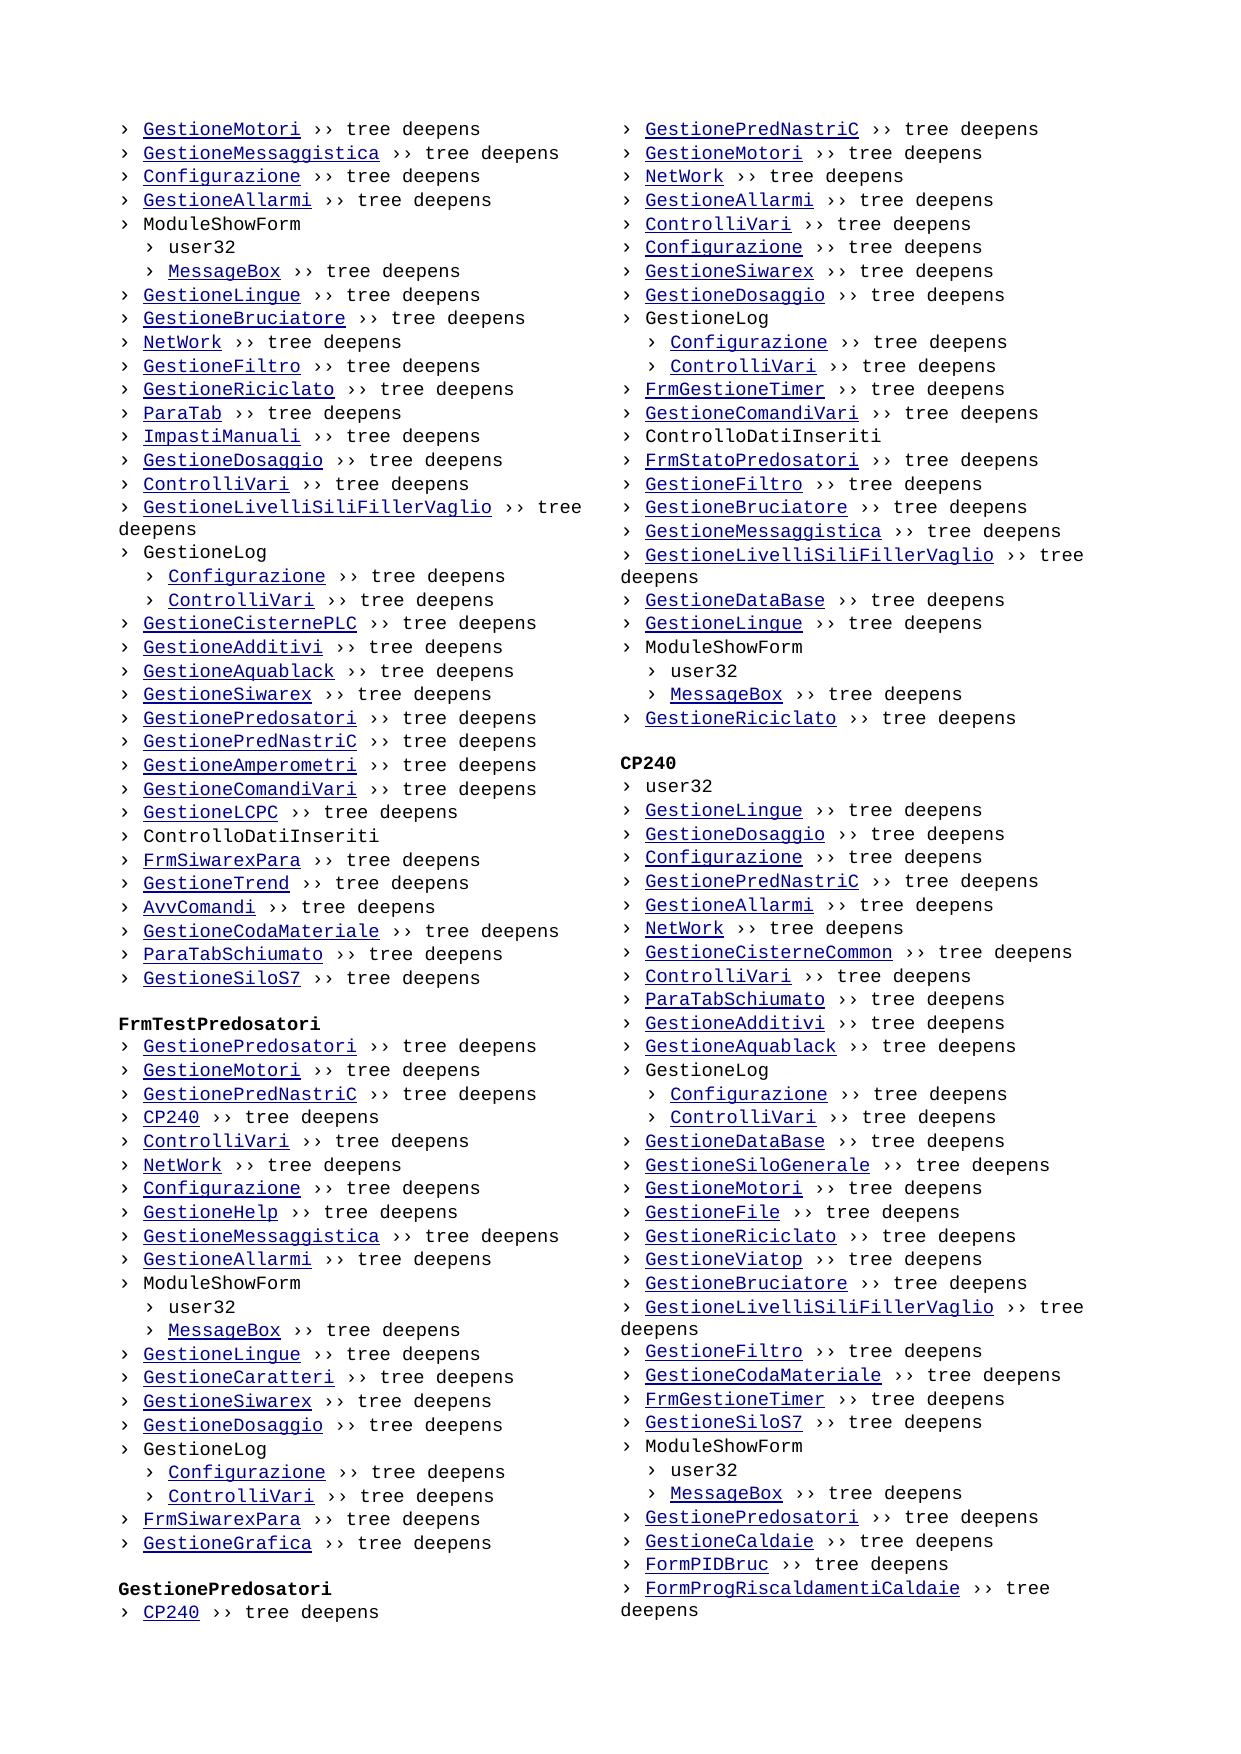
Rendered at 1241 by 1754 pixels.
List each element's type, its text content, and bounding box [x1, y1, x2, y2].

text › GestioneCodaMateriale ›› tree deepens [620, 1364, 1122, 1388]
text › NetWork ›› tree deepens [118, 331, 620, 354]
text › Configurazione ›› tree deepens [620, 236, 1122, 260]
text › GestioneAmperometri ›› tree deepens [118, 754, 620, 778]
text › GestioneLingue ›› tree deepens [620, 799, 1122, 823]
text › GestioneComandiVari ›› tree deepens [620, 402, 1122, 426]
text › FrmSiwarexPara ›› tree deepens [118, 849, 620, 872]
text › GestioneTrend ›› tree deepens [118, 872, 620, 896]
text › GestioneAdditivi ›› tree deepens [118, 636, 620, 659]
text › GestioneLog [118, 1437, 620, 1461]
text › GestioneFiltro ›› tree deepens [620, 473, 1122, 496]
text › GestioneLivelliSiliFillerVaglio ›› tree deepens [620, 1296, 1122, 1341]
text › GestioneMotori ›› tree deepens [118, 1059, 620, 1083]
text › MessageBox ›› tree deepens [118, 260, 620, 284]
text › GestioneRiciclato ›› tree deepens [620, 707, 1122, 731]
text › GestioneMessaggistica ›› tree deepens [620, 520, 1122, 544]
text › ControlliVari ›› tree deepens [118, 589, 620, 612]
text › MessageBox ›› tree deepens [620, 1482, 1122, 1506]
text › ModuleShowForm [620, 636, 1122, 659]
text › GestioneMessaggistica ›› tree deepens [118, 142, 620, 165]
text › GestioneBruciatore ›› tree deepens [620, 1272, 1122, 1296]
text › GestioneSiwarex ›› tree deepens [620, 260, 1122, 284]
text FrmTestPredosatori [118, 1014, 620, 1036]
text › user32 [118, 236, 620, 260]
text GestionePredosatori [118, 1579, 620, 1601]
text › GestioneViatop ›› tree deepens [620, 1248, 1122, 1272]
text › GestioneSiwarex ›› tree deepens [118, 683, 620, 707]
text › GestioneDataBase ›› tree deepens [620, 1130, 1122, 1154]
text › GestioneFiltro ›› tree deepens [620, 1341, 1122, 1364]
text › GestioneGrafica ›› tree deepens [118, 1532, 620, 1556]
text › GestioneRiciclato ›› tree deepens [118, 378, 620, 402]
text › GestioneLivelliSiliFillerVaglio ›› tree deepens [620, 544, 1122, 589]
text › GestioneAllarmi ›› tree deepens [620, 189, 1122, 213]
text › GestionePredosatori ›› tree deepens [620, 1506, 1122, 1530]
text › ParaTabSchiumato ›› tree deepens [620, 988, 1122, 1012]
text › ControlliVari ›› tree deepens [620, 354, 1122, 378]
text › GestioneCaratteri ›› tree deepens [118, 1367, 620, 1390]
text › GestionePredNastriC ›› tree deepens [620, 118, 1122, 142]
text › GestionePredNastriC ›› tree deepens [620, 870, 1122, 894]
text › GestioneCodaMateriale ›› tree deepens [118, 920, 620, 943]
text › ImpastiManuali ›› tree deepens [118, 426, 620, 449]
text › GestioneBruciatore ›› tree deepens [118, 307, 620, 331]
text › GestioneFiltro ›› tree deepens [118, 354, 620, 378]
text › ControlliVari ›› tree deepens [118, 1485, 620, 1508]
text › GestioneCisternePLC ›› tree deepens [118, 612, 620, 636]
text › Configurazione ›› tree deepens [118, 165, 620, 189]
text › GestioneMotori ›› tree deepens [118, 118, 620, 142]
text › FrmStatoPredosatori ›› tree deepens [620, 449, 1122, 473]
text › GestioneLingue ›› tree deepens [620, 612, 1122, 636]
text › GestioneMotori ›› tree deepens [620, 1177, 1122, 1201]
text › Configurazione ›› tree deepens [620, 846, 1122, 870]
text › ControlliVari ›› tree deepens [620, 1106, 1122, 1130]
text › GestioneLog [620, 1059, 1122, 1083]
text › GestioneCaldaie ›› tree deepens [620, 1530, 1122, 1553]
text › GestioneMotori ›› tree deepens [620, 142, 1122, 165]
text › GestioneRiciclato ›› tree deepens [620, 1225, 1122, 1248]
text › MessageBox ›› tree deepens [620, 683, 1122, 707]
text › GestioneComandiVari ›› tree deepens [118, 778, 620, 801]
text › GestioneDosaggio ›› tree deepens [620, 284, 1122, 307]
text › GestioneHelp ›› tree deepens [118, 1201, 620, 1225]
text CP240 [620, 754, 1122, 775]
text › ControlliVari ›› tree deepens [118, 473, 620, 496]
text › ParaTabSchiumato ›› tree deepens [118, 943, 620, 967]
text › ControlliVari ›› tree deepens [620, 964, 1122, 988]
text › GestioneLingue ›› tree deepens [118, 1343, 620, 1367]
text › GestioneLCPC ›› tree deepens [118, 801, 620, 825]
text › MessageBox ›› tree deepens [118, 1319, 620, 1343]
text › FormProgRiscaldamentiCaldaie ›› tree deepens [620, 1577, 1122, 1622]
text › GestioneAllarmi ›› tree deepens [620, 894, 1122, 917]
text › GestioneDosaggio ›› tree deepens [620, 823, 1122, 846]
text › user32 [620, 659, 1122, 683]
text › GestioneLingue ›› tree deepens [118, 284, 620, 307]
text › GestionePredosatori ›› tree deepens [118, 707, 620, 731]
text › Configurazione ›› tree deepens [118, 1461, 620, 1485]
text › FrmGestioneTimer ›› tree deepens [620, 378, 1122, 402]
text › NetWork ›› tree deepens [620, 917, 1122, 941]
text › GestioneMessaggistica ›› tree deepens [118, 1225, 620, 1248]
text › Configurazione ›› tree deepens [118, 565, 620, 589]
text › CP240 ›› tree deepens [118, 1601, 620, 1624]
text › GestioneDataBase ›› tree deepens [620, 589, 1122, 612]
text › GestioneSiloGenerale ›› tree deepens [620, 1154, 1122, 1177]
text › user32 [620, 1459, 1122, 1482]
text › GestioneAllarmi ›› tree deepens [118, 1248, 620, 1272]
text › ControlliVari ›› tree deepens [620, 213, 1122, 236]
text › GestioneDosaggio ›› tree deepens [118, 449, 620, 473]
text › CP240 ›› tree deepens [118, 1106, 620, 1130]
text › GestionePredNastriC ›› tree deepens [118, 731, 620, 754]
text › ModuleShowForm [118, 1272, 620, 1296]
text › GestioneLivelliSiliFillerVaglio ›› tree deepens [118, 496, 620, 541]
text › NetWork ›› tree deepens [620, 165, 1122, 189]
text › GestioneCisterneCommon ›› tree deepens [620, 941, 1122, 964]
text › GestioneBruciatore ›› tree deepens [620, 496, 1122, 520]
text › GestioneAquablack ›› tree deepens [620, 1036, 1122, 1059]
text › GestioneLog [118, 541, 620, 565]
text › ControlloDatiInseriti [620, 426, 1122, 449]
text › GestioneSiloS7 ›› tree deepens [118, 967, 620, 991]
text › ControlliVari ›› tree deepens [118, 1130, 620, 1154]
text › GestioneSiwarex ›› tree deepens [118, 1390, 620, 1414]
text › FrmGestioneTimer ›› tree deepens [620, 1388, 1122, 1411]
text › Configurazione ›› tree deepens [620, 1083, 1122, 1106]
text › user32 [118, 1296, 620, 1319]
text › ControlloDatiInseriti [118, 825, 620, 849]
text › Configurazione ›› tree deepens [620, 331, 1122, 354]
text › FormPIDBruc ›› tree deepens [620, 1553, 1122, 1577]
text › FrmSiwarexPara ›› tree deepens [118, 1508, 620, 1532]
text › AvvComandi ›› tree deepens [118, 896, 620, 920]
text › GestioneSiloS7 ›› tree deepens [620, 1411, 1122, 1435]
text › GestionePredNastriC ›› tree deepens [118, 1083, 620, 1106]
text › GestioneAdditivi ›› tree deepens [620, 1012, 1122, 1036]
text › GestioneAquablack ›› tree deepens [118, 659, 620, 683]
text › ModuleShowForm [118, 213, 620, 236]
text › GestioneLog [620, 307, 1122, 331]
text › NetWork ›› tree deepens [118, 1154, 620, 1177]
text › GestioneFile ›› tree deepens [620, 1201, 1122, 1225]
text › ParaTab ›› tree deepens [118, 402, 620, 426]
text › Configurazione ›› tree deepens [118, 1177, 620, 1201]
text › GestionePredosatori ›› tree deepens [118, 1036, 620, 1059]
text › GestioneAllarmi ›› tree deepens [118, 189, 620, 213]
text › user32 [620, 775, 1122, 799]
text › GestioneDosaggio ›› tree deepens [118, 1414, 620, 1437]
text › ModuleShowForm [620, 1435, 1122, 1459]
